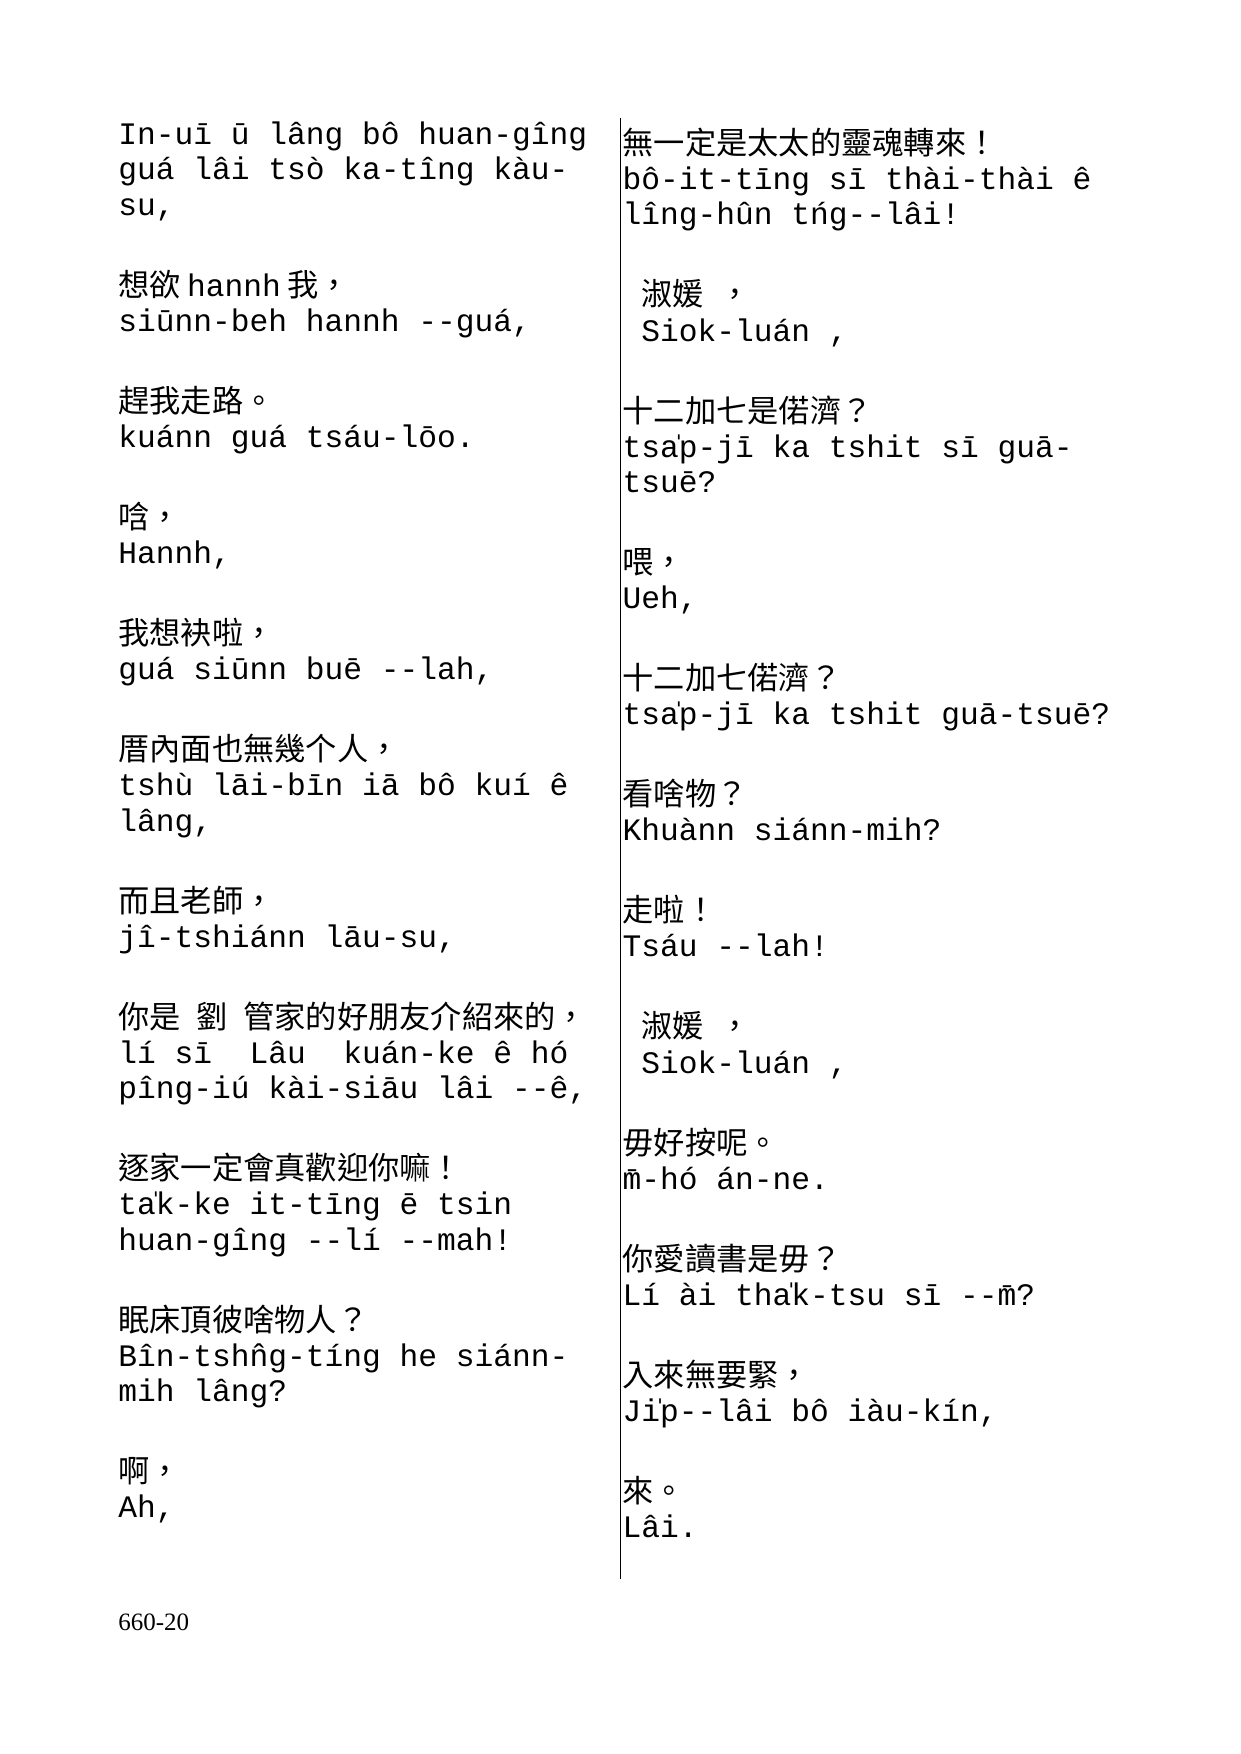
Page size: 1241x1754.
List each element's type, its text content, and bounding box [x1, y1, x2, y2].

text Khuànn siánn-mih? [622, 815, 1122, 850]
text bô-it-tīng sī thài-thài ê lîng-hûn tńg--lâi! [622, 163, 1122, 234]
text siūnn-beh hannh --guá, [118, 305, 618, 341]
text 來。 [622, 1466, 1122, 1511]
text 走啦！ [622, 886, 1122, 931]
text 逐家一定會真歡迎你嘛！ [118, 1143, 618, 1188]
text 唅， [118, 492, 618, 537]
text ta̍k-ke it-tīng ē tsin huan-gîng --lí --mah! [118, 1188, 618, 1259]
text 看啥物？ [622, 769, 1122, 815]
text Tsáu --lah! [622, 931, 1122, 966]
text Siok-luán , [622, 1047, 1122, 1083]
text Siok-luán , [622, 315, 1122, 351]
text 淑媛 ， [622, 1002, 1122, 1047]
text 你是 劉 管家的好朋友介紹來的， [118, 992, 618, 1037]
text 你愛讀書是毋？ [622, 1234, 1122, 1279]
text 十二加七是偌濟？ [622, 386, 1122, 431]
text kuánn guá tsáu-lōo. [118, 421, 618, 457]
text Lí ài tha̍k-tsu sī --m̄? [622, 1279, 1122, 1315]
text 十二加七偌濟？ [622, 653, 1122, 699]
text 趕我走路。 [118, 376, 618, 421]
text guá siūnn buē --lah, [118, 653, 618, 689]
text 眠床頂彼啥物人？ [118, 1295, 618, 1340]
text In-uī ū lâng bô huan-gîng guá lâi tsò ka-tîng kàu-su, [118, 118, 618, 224]
text Hannh, [118, 537, 618, 573]
text Bîn-tshn̂g-tíng he siánn-mih lâng? [118, 1340, 618, 1411]
text Ah, [118, 1491, 618, 1527]
text lí sī Lâu kuán-ke ê hó pîng-iú kài-siāu lâi --ê, [118, 1037, 618, 1108]
text jî-tshiánn lāu-su, [118, 921, 618, 956]
text 無一定是太太的靈魂轉來！ [622, 118, 1122, 163]
text 喂， [622, 537, 1122, 583]
text tshù lāi-bīn iā bô kuí ê lâng, [118, 769, 618, 840]
text 而且老師， [118, 876, 618, 921]
text Lâi. [622, 1511, 1122, 1547]
text 厝內面也無幾个人， [118, 724, 618, 769]
text m̄-hó án-ne. [622, 1163, 1122, 1199]
text 毋好按呢。 [622, 1118, 1122, 1163]
text 啊， [118, 1446, 618, 1491]
text 想欲hannh我， [118, 260, 618, 305]
text tsa̍p-jī ka tshit sī guā-tsuē? [622, 431, 1122, 502]
text tsa̍p-jī ka tshit guā-tsuē? [622, 699, 1122, 734]
text 淑媛 ， [622, 269, 1122, 315]
text Ueh, [622, 583, 1122, 618]
text Ji̍p--lâi bô iàu-kín, [622, 1395, 1122, 1431]
text 我想袂啦， [118, 608, 618, 653]
text 入來無要緊， [622, 1350, 1122, 1395]
